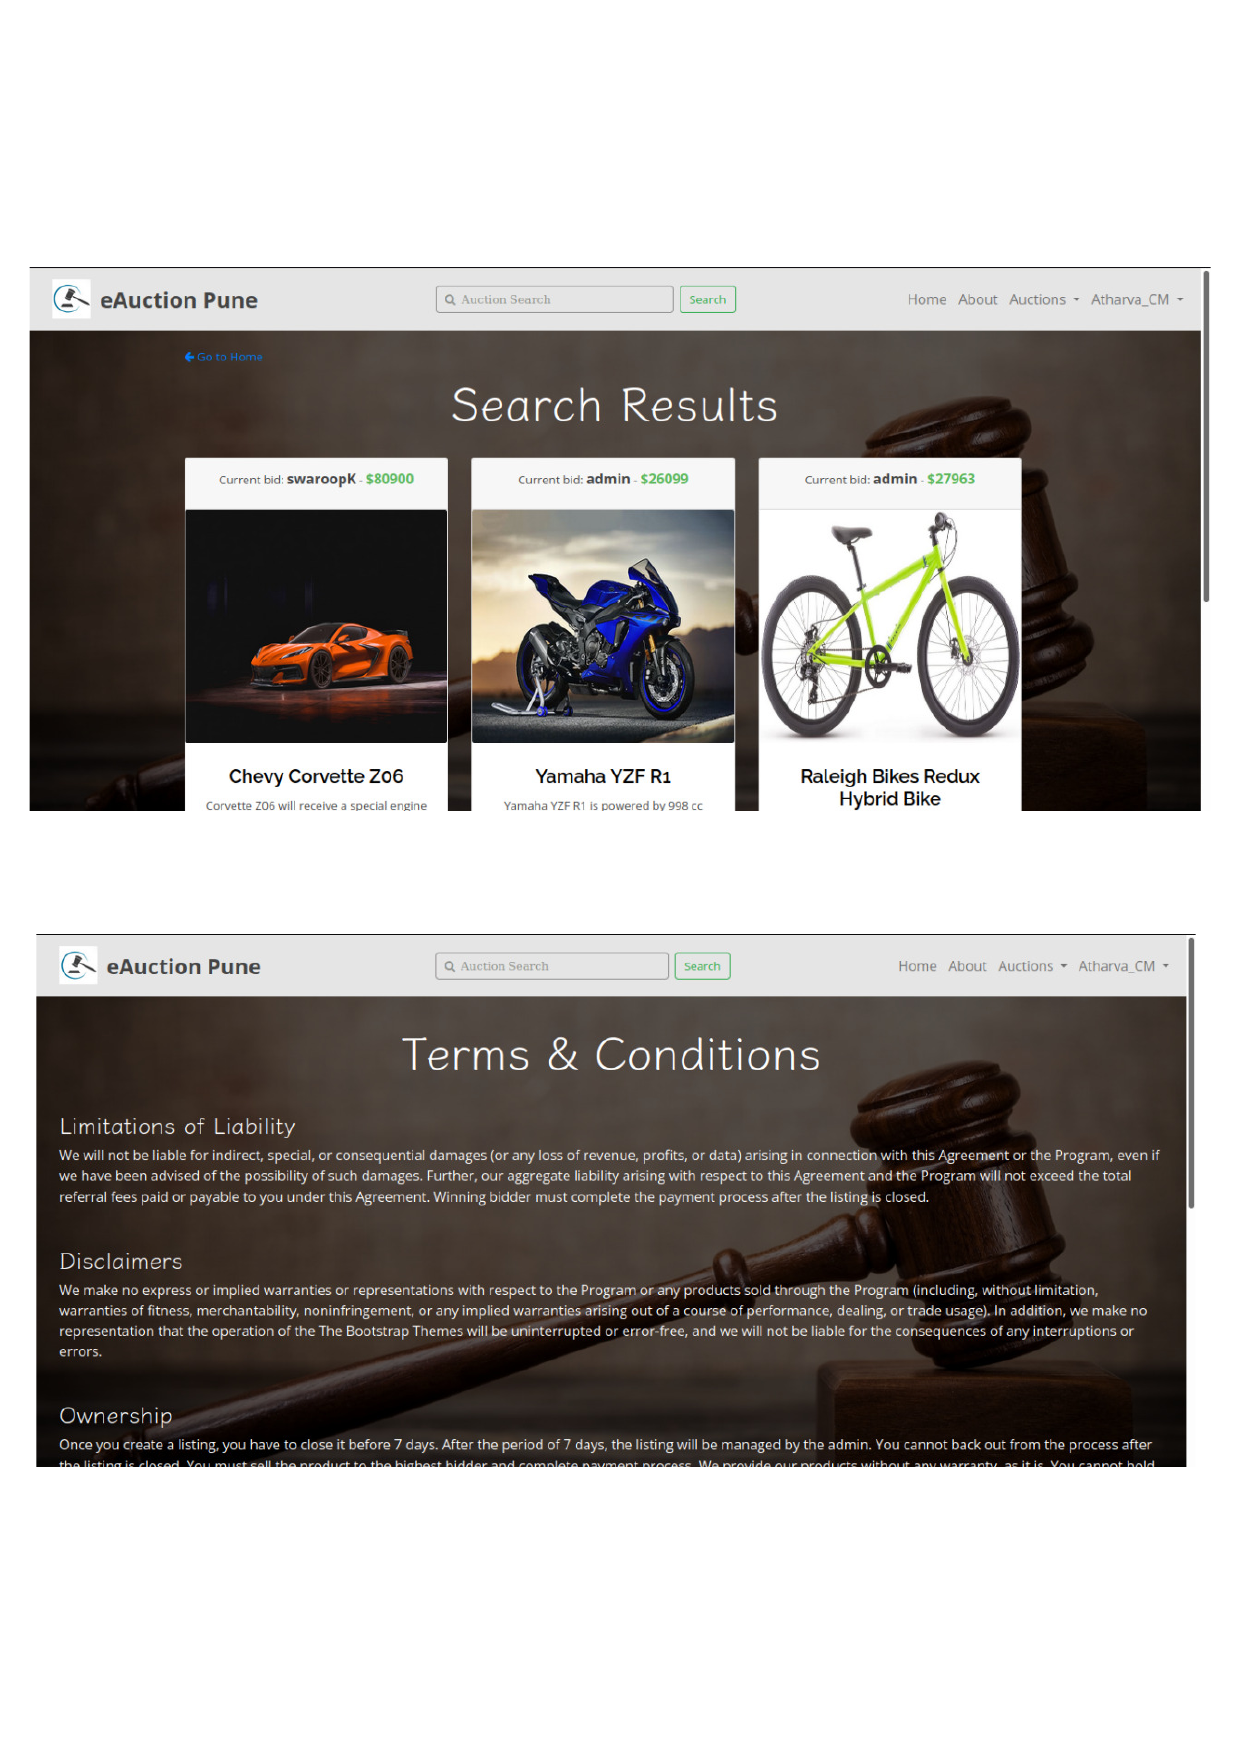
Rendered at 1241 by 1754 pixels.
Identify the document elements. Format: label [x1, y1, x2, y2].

picture [36, 934, 1196, 1467]
picture [29, 267, 1211, 811]
